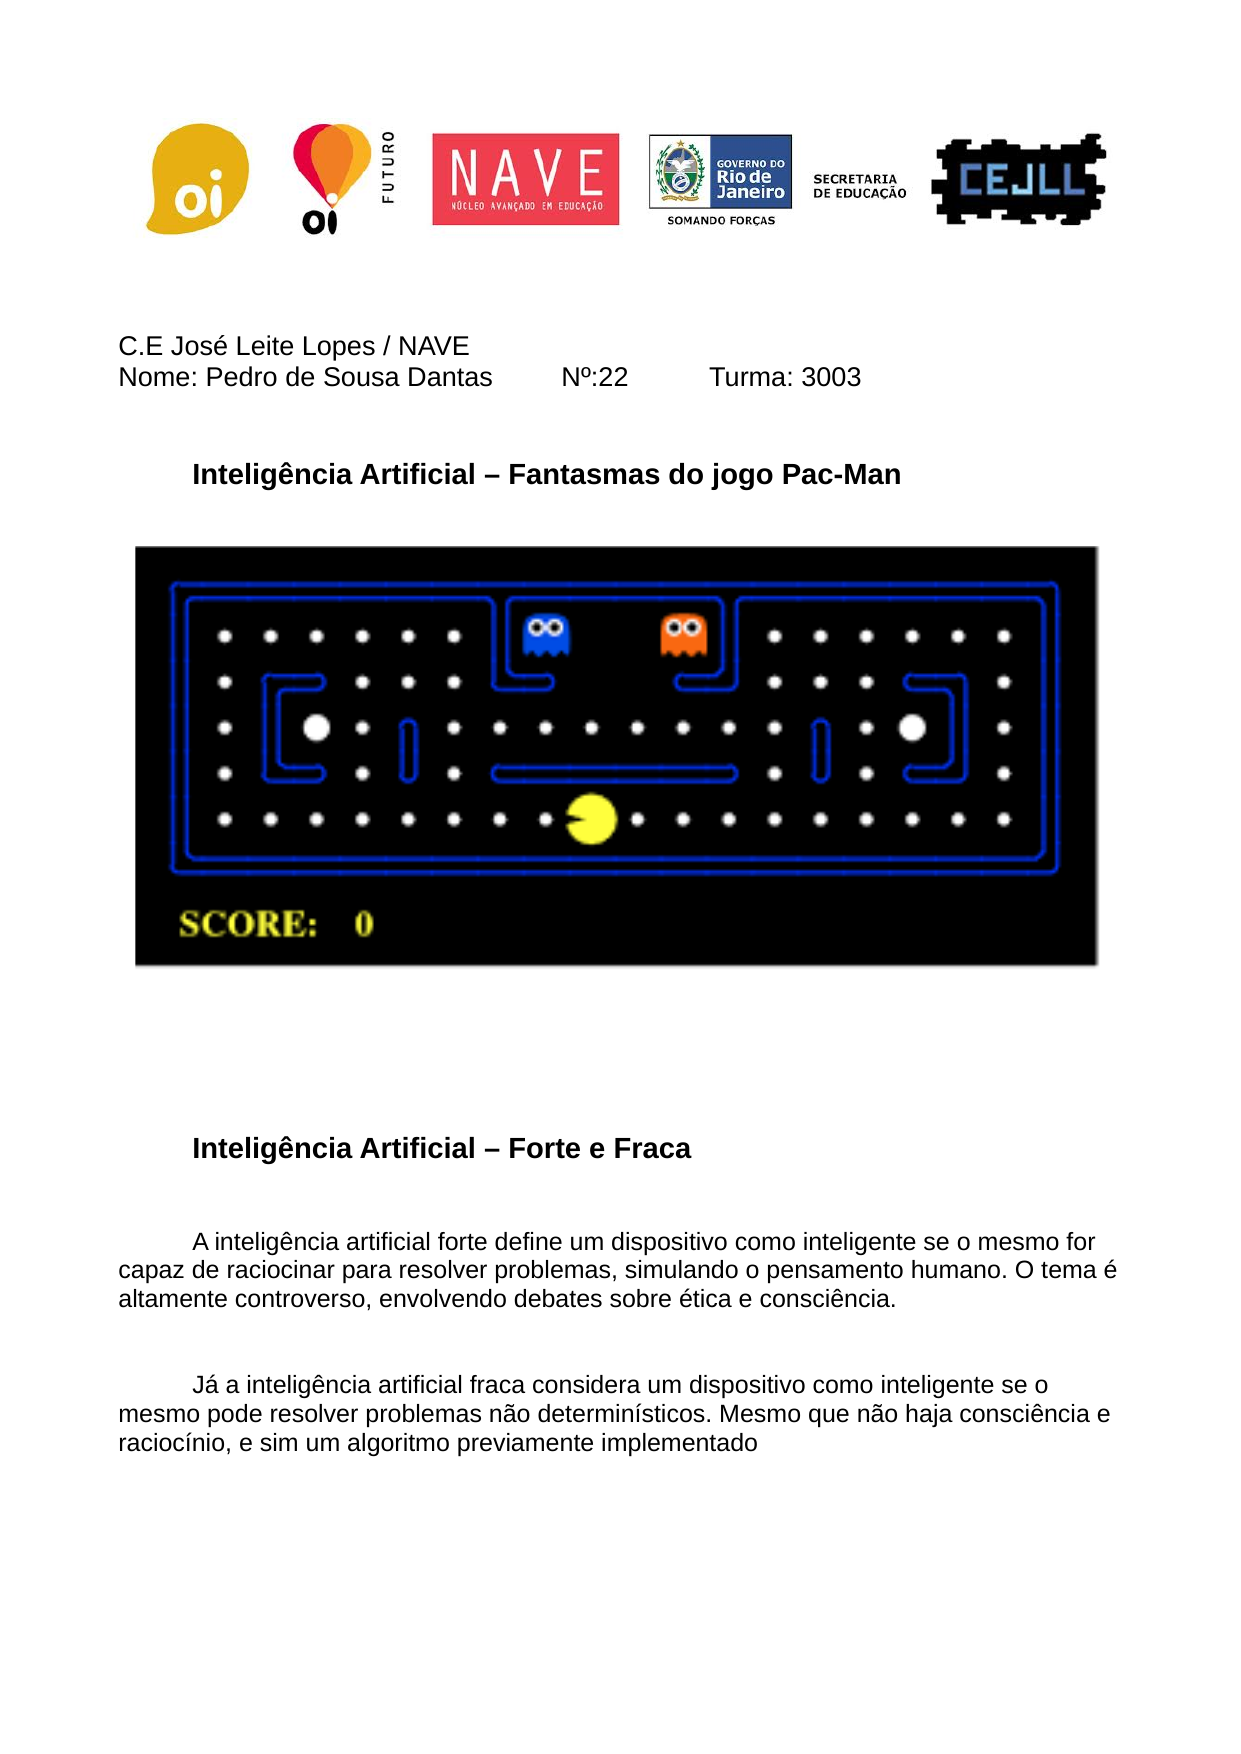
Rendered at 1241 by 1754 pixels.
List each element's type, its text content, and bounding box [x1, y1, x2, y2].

text Inteligência Artificial – Fantasmas do jogo Pac-Man [118, 457, 1122, 491]
text A inteligência artificial forte define um dispositivo como inteligente se o mesmo for capaz de raciocinar para resolver problemas, simulando o pensamento humano. O tema é altamente controverso, envolvendo debates sobre ética e consciência. [118, 1227, 1122, 1313]
text Já a inteligência artificial fraca considera um dispositivo como inteligente se o mesmo pode resolver problemas não determinísticos. Mesmo que não haja consciência e raciocínio, e sim um algoritmo previamente implementado [118, 1371, 1122, 1457]
text Inteligência Artificial – Forte e Fraca [118, 1131, 1122, 1164]
picture [135, 546, 1108, 975]
text C.E José Leite Lopes / NAVE [118, 330, 1122, 361]
picture [118, 118, 1123, 239]
text Nome: Pedro de Sousa Dantas Nº:22 Turma: 3003 [118, 361, 1122, 392]
